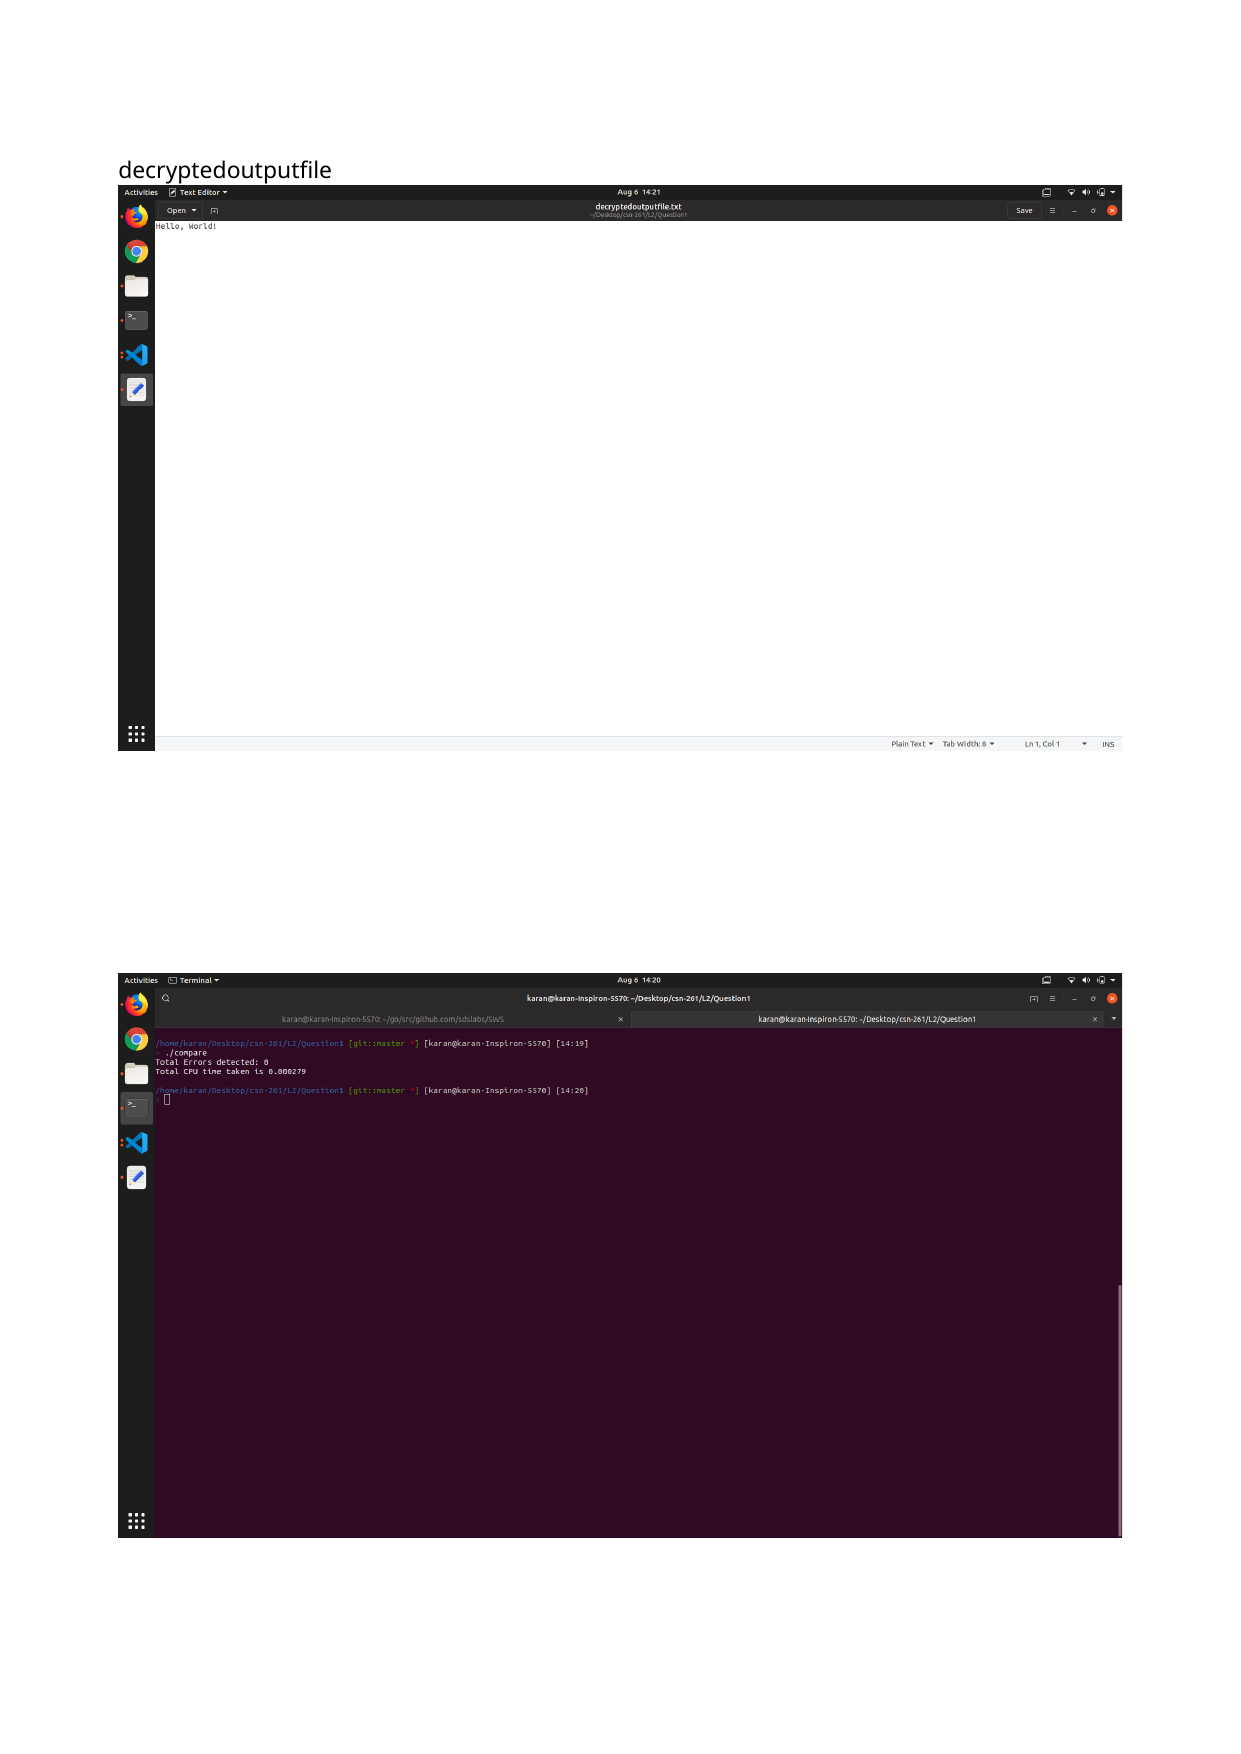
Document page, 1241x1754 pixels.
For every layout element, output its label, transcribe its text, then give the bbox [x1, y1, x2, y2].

picture [118, 185, 1123, 751]
text decryptedoutputfile [118, 154, 1122, 185]
picture [118, 973, 1123, 1538]
